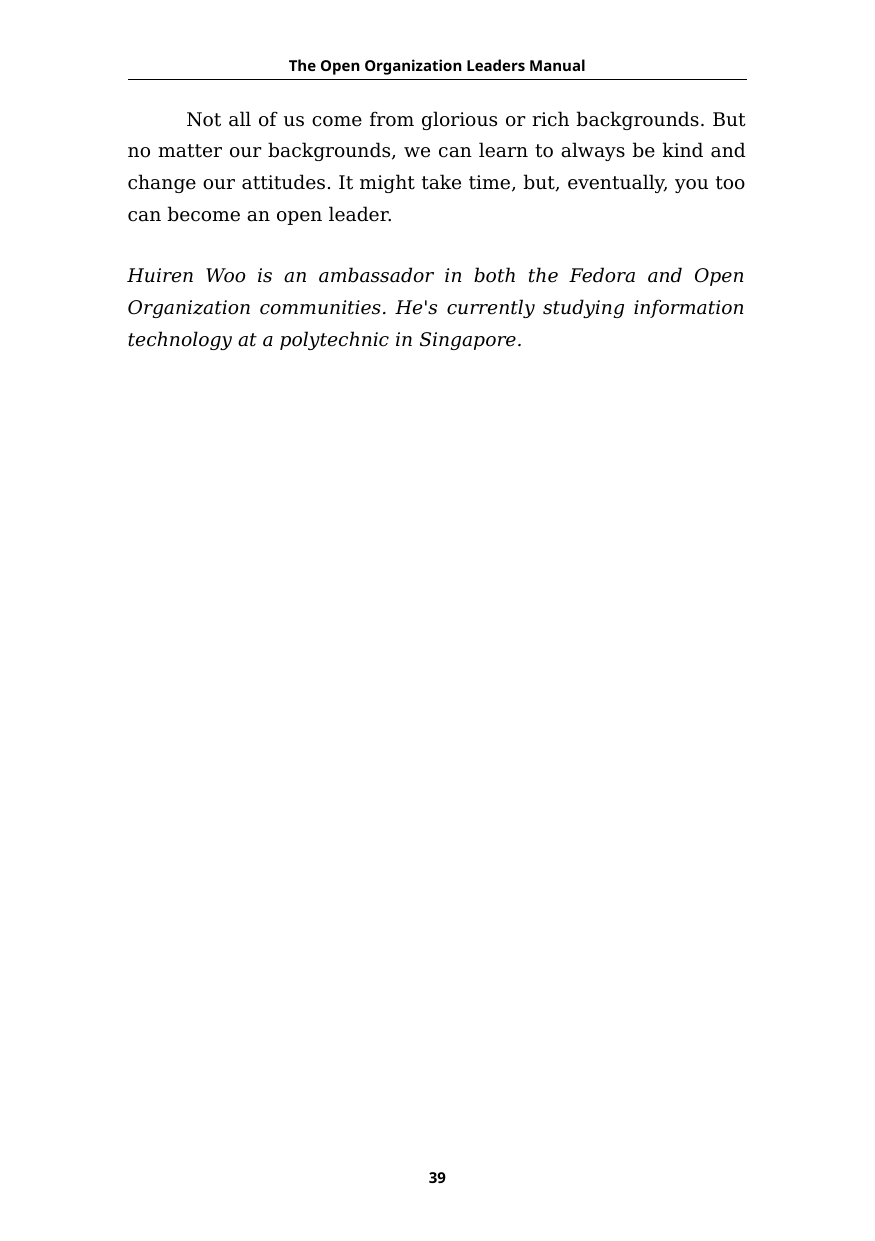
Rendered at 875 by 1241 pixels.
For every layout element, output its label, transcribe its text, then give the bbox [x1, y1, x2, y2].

text Huiren Woo is an ambassador in both the Fedora and Open Organization communities. He's currently studying information technology at a polytechnic in Singapore. [127, 265, 747, 351]
text Not all of us come from glorious or rich backgrounds. But no matter our backgrounds, we can learn to always be kind and change our attitudes. It might take time, but, eventually, you too can become an open leader. [127, 109, 747, 226]
